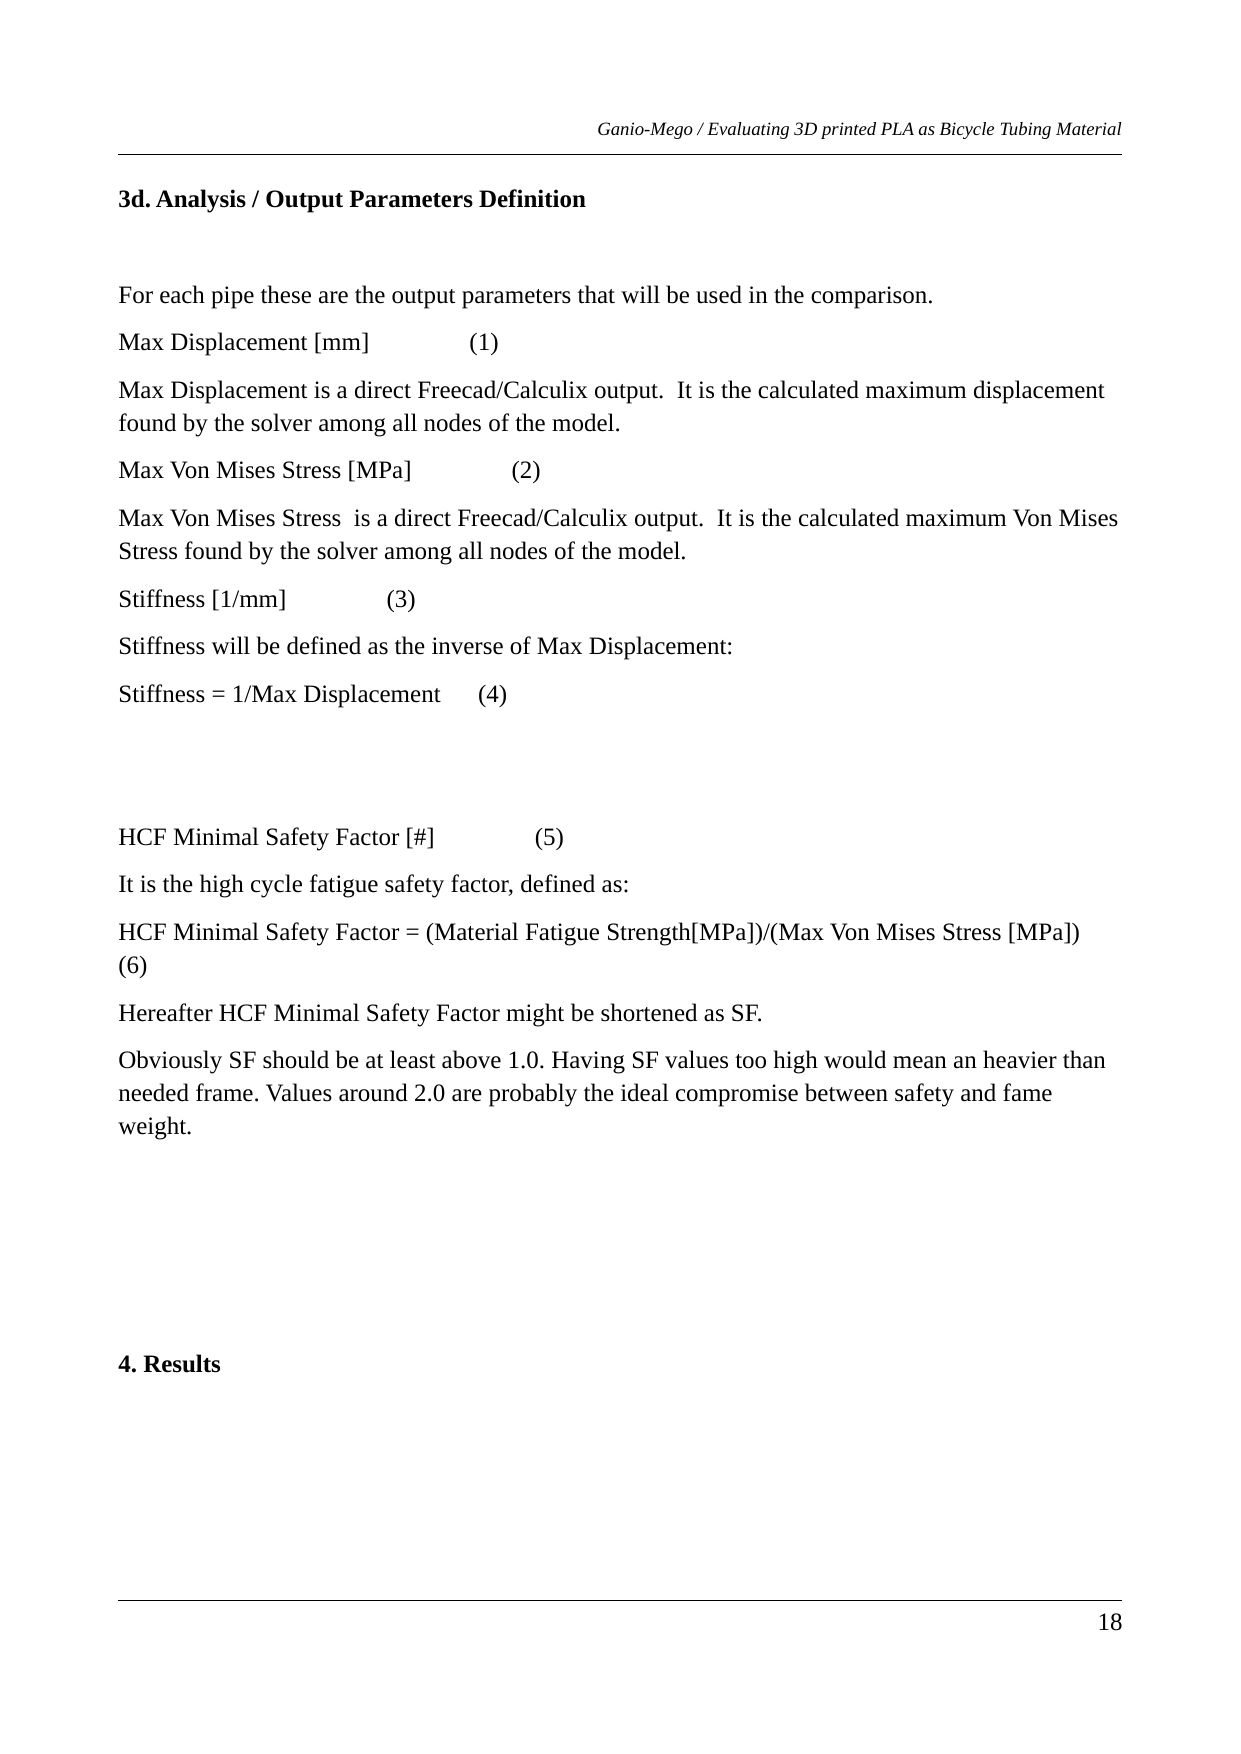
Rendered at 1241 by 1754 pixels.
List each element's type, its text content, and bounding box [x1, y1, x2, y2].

text Stiffness will be defined as the inverse of Max Displacement: [118, 631, 1122, 660]
text Obviously SF should be at least above 1.0. Having SF values too high would mean an heavier than needed frame. Values around 2.0 are probably the ideal compromise between safety and fame weight. [118, 1045, 1122, 1140]
text Max Displacement [mm] (1) [118, 327, 1122, 356]
text Max Von Mises Stress is a direct Freecad/Calculix output. It is the calculated maximum Von Mises Stress found by the solver among all nodes of the model. [118, 503, 1122, 565]
text 3d. Analysis / Output Parameters Definition [118, 184, 1122, 213]
text Hereafter HCF Minimal Safety Factor might be shortened as SF. [118, 998, 1122, 1026]
text 4. Results [118, 1349, 1122, 1378]
text For each pipe these are the output parameters that will be used in the comparison. [118, 280, 1122, 308]
text Stiffness [1/mm] (3) [118, 584, 1122, 612]
text Max Displacement is a direct Freecad/Calculix output. It is the calculated maximum displacement found by the solver among all nodes of the model. [118, 375, 1122, 437]
text It is the high cycle fatigue safety factor, defined as: [118, 869, 1122, 898]
text Stiffness = 1/Max Displacement (4) [118, 679, 1122, 708]
text HCF Minimal Safety Factor = (Material Fatigue Strength[MPa])/(Max Von Mises Stress [MPa]) (6) [118, 917, 1122, 979]
text Max Von Mises Stress [MPa] (2) [118, 456, 1122, 484]
text HCF Minimal Safety Factor [#] (5) [118, 822, 1122, 851]
